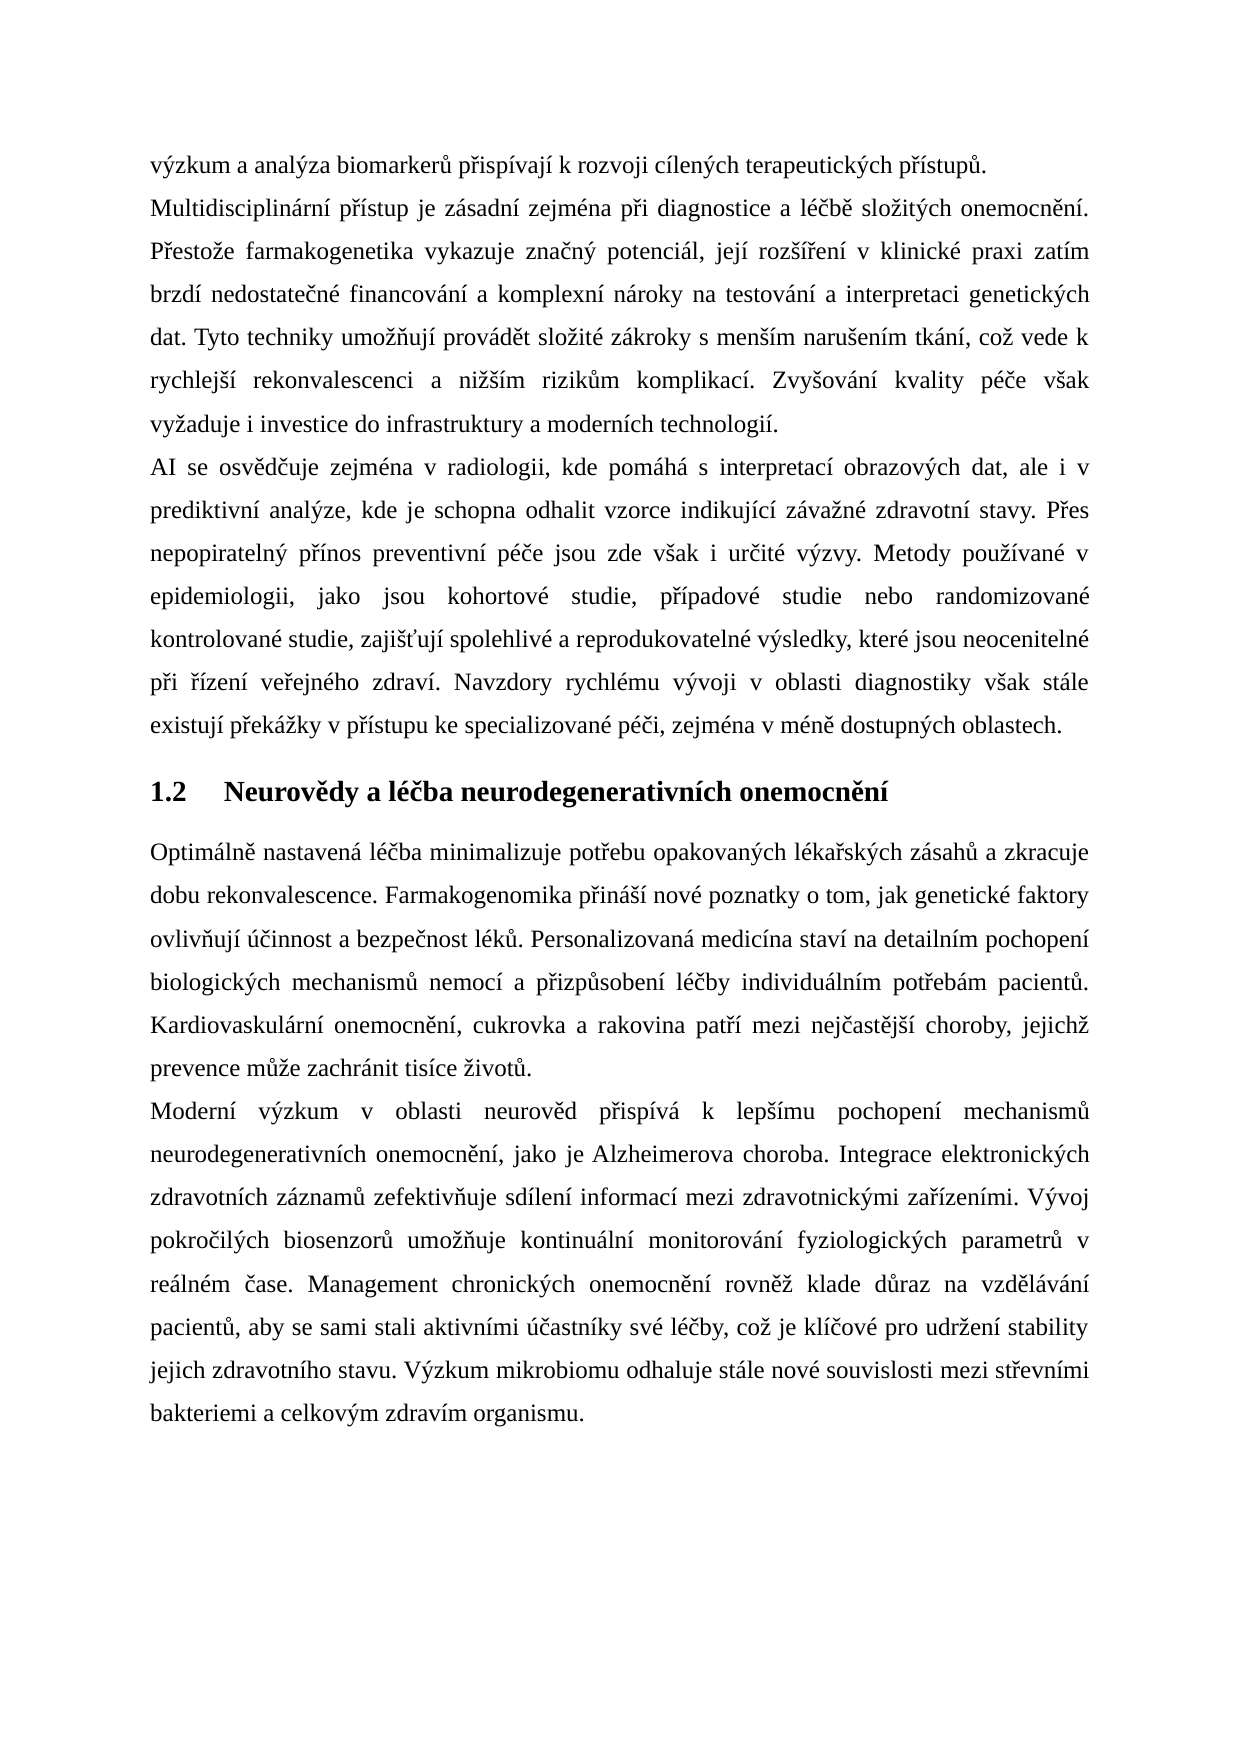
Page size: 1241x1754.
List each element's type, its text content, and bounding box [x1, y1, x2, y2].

text Moderní výzkum v oblasti neurověd přispívá k lepšímu pochopení mechanismů neurodegenerativních onemocnění, jako je Alzheimerova choroba. Integrace elektronických zdravotních záznamů zefektivňuje sdílení informací mezi zdravotnickými zařízeními. Vývoj pokročilých biosenzorů umožňuje kontinuální monitorování fyziologických parametrů v reálném čase. Management chronických onemocnění rovněž klade důraz na vzdělávání pacientů, aby se sami stali aktivními účastníky své léčby, což je klíčové pro udržení stability jejich zdravotního stavu. Výzkum mikrobiomu odhaluje stále nové souvislosti mezi střevními bakteriemi a celkovým zdravím organismu. [150, 1096, 1090, 1427]
text Multidisciplinární přístup je zásadní zejména při diagnostice a léčbě složitých onemocnění. Přestože farmakogenetika vykazuje značný potenciál, její rozšíření v klinické praxi zatím brzdí nedostatečné financování a komplexní nároky na testování a interpretaci genetických dat. Tyto techniky umožňují provádět složité zákroky s menším narušením tkání, což vede k rychlejší rekonvalescenci a nižším rizikům komplikací. Zvyšování kvality péče však vyžaduje i investice do infrastruktury a moderních technologií. [150, 193, 1090, 437]
text AI se osvědčuje zejména v radiologii, kde pomáhá s interpretací obrazových dat, ale i v prediktivní analýze, kde je schopna odhalit vzorce indikující závažné zdravotní stavy. Přes nepopiratelný přínos preventivní péče jsou zde však i určité výzvy. Metody používané v epidemiologii, jako jsou kohortové studie, případové studie nebo randomizované kontrolované studie, zajišťují spolehlivé a reprodukovatelné výsledky, které jsou neocenitelné při řízení veřejného zdraví. Navzdory rychlému vývoji v oblasti diagnostiky však stále existují překážky v přístupu ke specializované péči, zejména v méně dostupných oblastech. [150, 452, 1090, 739]
text výzkum a analýza biomarkerů přispívají k rozvoji cílených terapeutických přístupů. [150, 150, 1090, 179]
subtitle Neurovědy a léčba neurodegenerativních onemocnění [150, 774, 1090, 808]
text Optimálně nastavená léčba minimalizuje potřebu opakovaných lékařských zásahů a zkracuje dobu rekonvalescence. Farmakogenomika přináší nové poznatky o tom, jak genetické faktory ovlivňují účinnost a bezpečnost léků. Personalizovaná medicína staví na detailním pochopení biologických mechanismů nemocí a přizpůsobení léčby individuálním potřebám pacientů. Kardiovaskulární onemocnění, cukrovka a rakovina patří mezi nejčastější choroby, jejichž prevence může zachránit tisíce životů. [150, 837, 1090, 1082]
